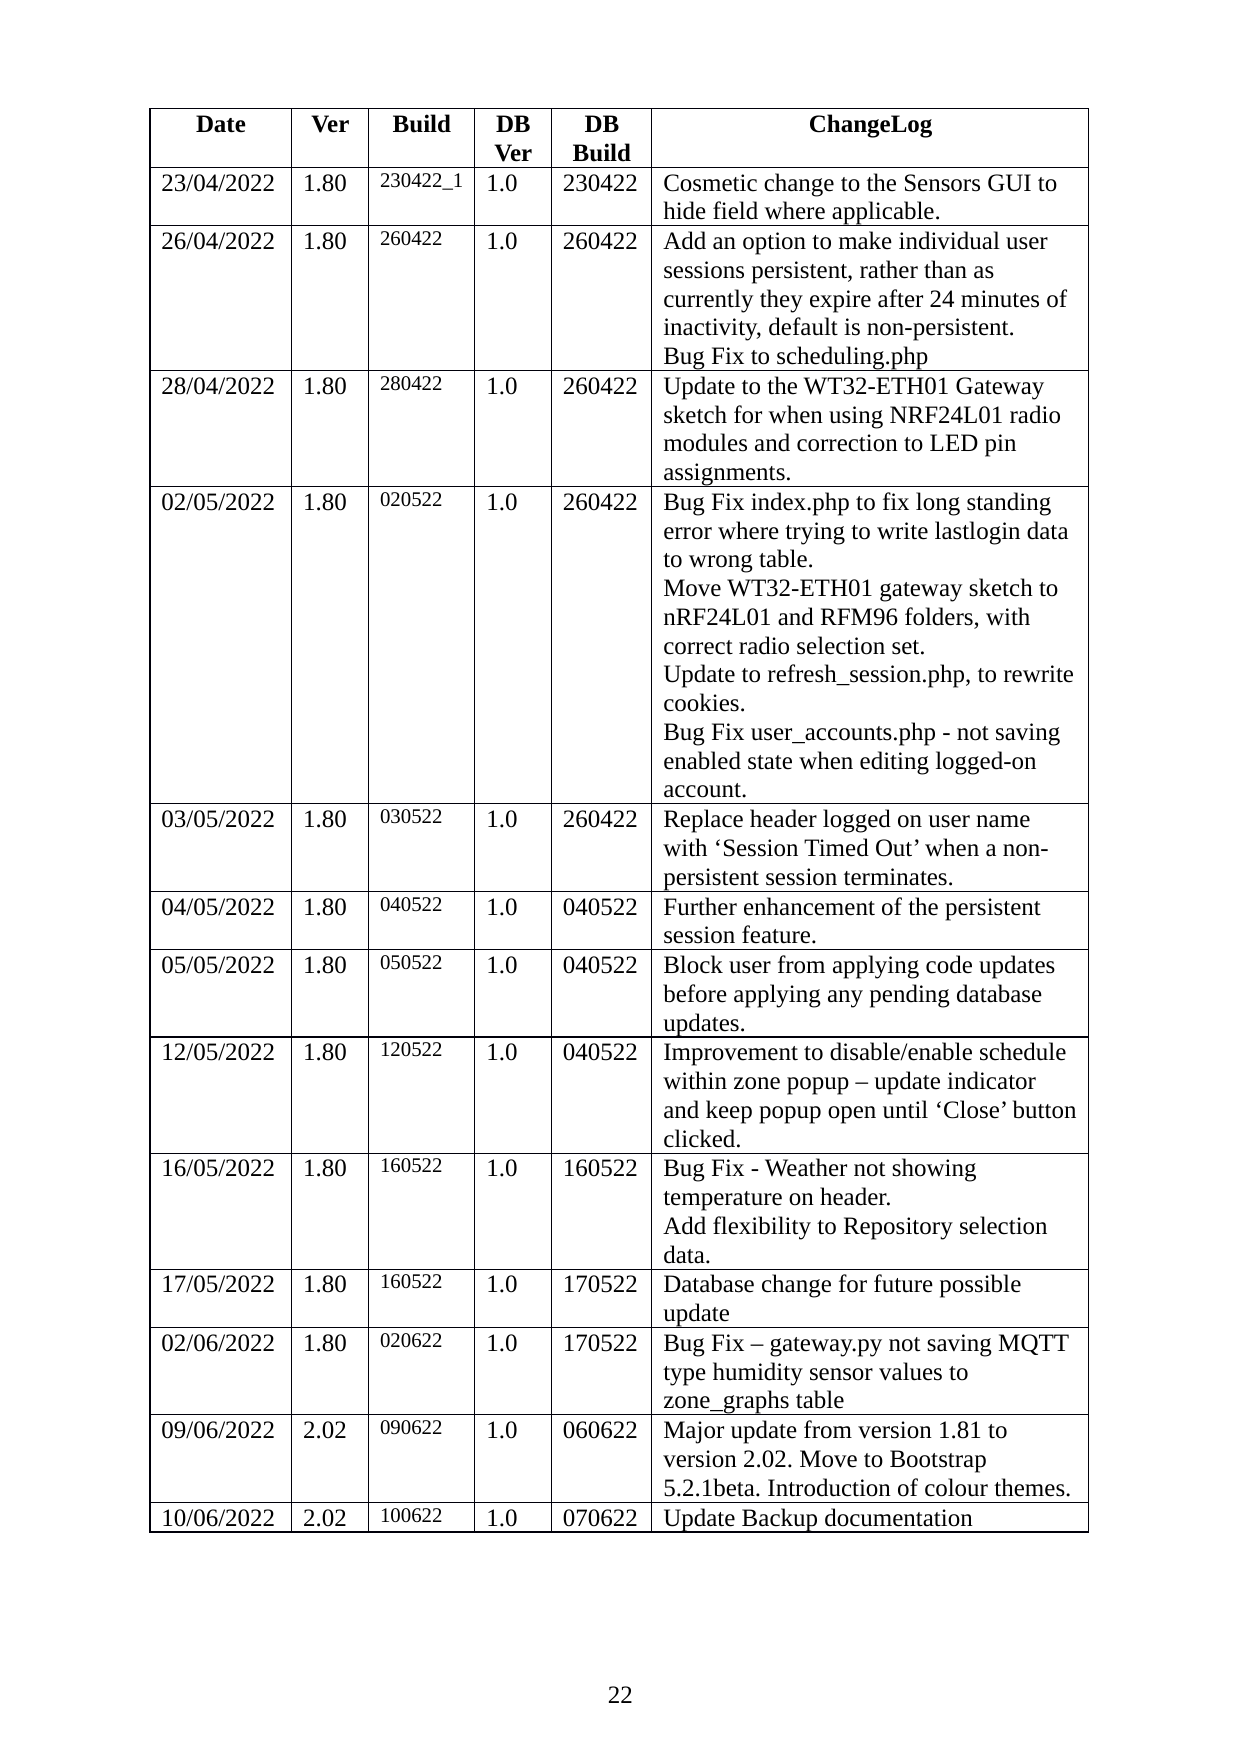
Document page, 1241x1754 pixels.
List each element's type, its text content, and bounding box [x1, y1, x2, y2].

table_cell 1.80 [292, 950, 368, 1036]
table_cell 100622 [369, 1503, 474, 1531]
table_cell Bug Fix - Weather not showing temperature on header. Add flexibility to Repository selection data. [652, 1154, 1088, 1268]
table_header DB Build [552, 109, 651, 167]
table_cell Database change for future possible update [652, 1270, 1088, 1327]
table_cell 030522 [369, 804, 474, 891]
table_cell 05/05/2022 [151, 950, 291, 1036]
table_cell 26/04/2022 [151, 226, 291, 370]
table_cell 050522 [369, 950, 474, 1036]
table_cell Cosmetic change to the Sensors GUI to hide field where applicable. [652, 168, 1088, 225]
table_cell 1.0 [475, 1154, 551, 1268]
table_cell 1.0 [475, 487, 551, 803]
table_cell 1.80 [292, 1328, 368, 1414]
table_cell 23/04/2022 [151, 168, 291, 225]
table_cell 2.02 [292, 1503, 368, 1531]
table_cell 160522 [369, 1154, 474, 1268]
table_cell 040522 [552, 950, 651, 1036]
table_cell Bug Fix index.php to fix long standing error where trying to write lastlogin data to wrong table. Move WT32-ETH01 gateway sketch to nRF24L01 and RFM96 folders, with correct radio selection set. Update to refresh_session.php, to rewrite cookies. Bug Fix user_accounts.php - not saving enabled state when editing logged-on account. [652, 487, 1088, 803]
table_cell Block user from applying code updates before applying any pending database updates. [652, 950, 1088, 1036]
table_cell Major update from version 1.81 to version 2.02. Move to Bootstrap 5.2.1beta. Introduction of colour themes. [652, 1415, 1088, 1502]
table_cell 17/05/2022 [151, 1270, 291, 1327]
table_cell 02/05/2022 [151, 487, 291, 803]
table_cell 1.80 [292, 487, 368, 803]
table_cell 070622 [552, 1503, 651, 1531]
table_cell 040522 [552, 892, 651, 949]
table_header Build [369, 109, 474, 167]
table_cell 170522 [552, 1270, 651, 1327]
table_cell 260422 [552, 226, 651, 370]
table_cell 28/04/2022 [151, 371, 291, 486]
table_cell 1.0 [475, 1503, 551, 1531]
table_cell 16/05/2022 [151, 1154, 291, 1268]
table_cell 260422 [552, 371, 651, 486]
table_cell 040522 [552, 1038, 651, 1152]
table_cell 1.80 [292, 1154, 368, 1268]
table_cell Further enhancement of the persistent session feature. [652, 892, 1088, 949]
table_cell 230422_1 [369, 168, 474, 225]
table_cell 1.0 [475, 892, 551, 949]
table_cell 060622 [552, 1415, 651, 1502]
table_cell 1.80 [292, 892, 368, 949]
table_header DB Ver [475, 109, 551, 167]
table_cell 1.80 [292, 1038, 368, 1152]
table_cell 12/05/2022 [151, 1038, 291, 1152]
table_cell 1.0 [475, 1038, 551, 1152]
table_cell 09/06/2022 [151, 1415, 291, 1502]
table_cell 1.80 [292, 804, 368, 891]
table_header ChangeLog [652, 109, 1088, 167]
table_cell 280422 [369, 371, 474, 486]
table_cell 1.0 [475, 1328, 551, 1414]
table_cell 230422 [552, 168, 651, 225]
table_header Ver [292, 109, 368, 167]
table_cell 02/06/2022 [151, 1328, 291, 1414]
table_cell 160522 [369, 1270, 474, 1327]
table_cell Replace header logged on user name with ‘Session Timed Out’ when a non-persistent session terminates. [652, 804, 1088, 891]
table_cell 160522 [552, 1154, 651, 1268]
table_cell 1.0 [475, 1415, 551, 1502]
table_cell 1.80 [292, 168, 368, 225]
table_cell 260422 [552, 487, 651, 803]
table_cell 020522 [369, 487, 474, 803]
table_cell 1.0 [475, 371, 551, 486]
table_cell 260422 [552, 804, 651, 891]
table_cell Update Backup documentation [652, 1503, 1088, 1531]
table_header Date [151, 109, 291, 167]
table_cell 04/05/2022 [151, 892, 291, 949]
table_cell 020622 [369, 1328, 474, 1414]
table_cell 1.80 [292, 1270, 368, 1327]
table_cell 1.0 [475, 804, 551, 891]
table_cell 10/06/2022 [151, 1503, 291, 1531]
table_cell 090622 [369, 1415, 474, 1502]
table_cell Bug Fix – gateway.py not saving MQTT type humidity sensor values to zone_graphs table [652, 1328, 1088, 1414]
table_cell Add an option to make individual user sessions persistent, rather than as currently they expire after 24 minutes of inactivity, default is non-persistent. Bug Fix to scheduling.php [652, 226, 1088, 370]
table_cell 260422 [369, 226, 474, 370]
table_cell 1.0 [475, 226, 551, 370]
table_cell 120522 [369, 1038, 474, 1152]
table_cell 1.80 [292, 371, 368, 486]
table_cell 040522 [369, 892, 474, 949]
table_cell 1.0 [475, 950, 551, 1036]
table_cell 1.0 [475, 1270, 551, 1327]
table_cell Improvement to disable/enable schedule within zone popup – update indicator and keep popup open until ‘Close’ button clicked. [652, 1038, 1088, 1152]
table_cell 1.0 [475, 168, 551, 225]
table_cell 03/05/2022 [151, 804, 291, 891]
table_cell 1.80 [292, 226, 368, 370]
table_cell 2.02 [292, 1415, 368, 1502]
table_cell Update to the WT32-ETH01 Gateway sketch for when using NRF24L01 radio modules and correction to LED pin assignments. [652, 371, 1088, 486]
table_cell 170522 [552, 1328, 651, 1414]
